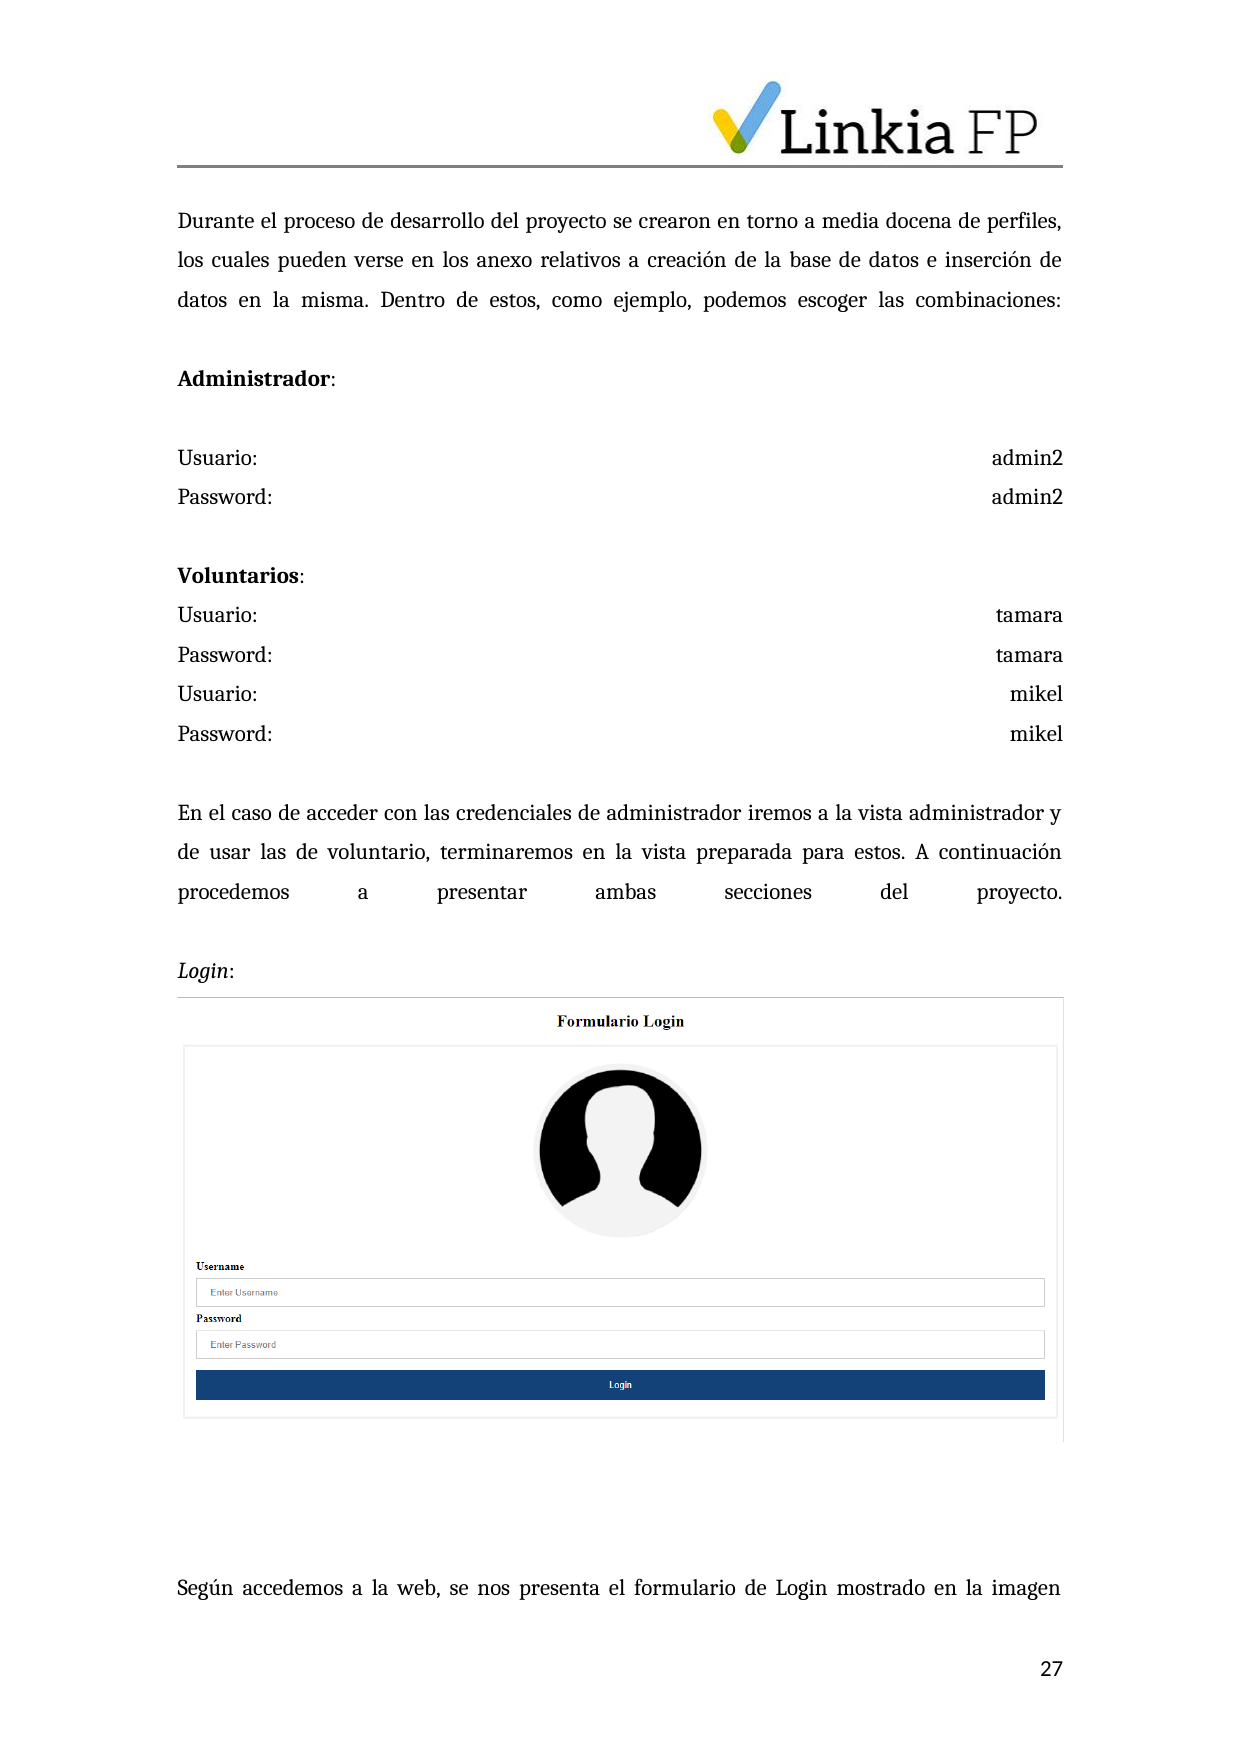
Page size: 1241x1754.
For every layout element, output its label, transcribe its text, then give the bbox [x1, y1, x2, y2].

picture [177, 997, 1064, 1442]
text Según accedemos a la web, se nos presenta el formulario de Login mostrado en la imagen [177, 1574, 1063, 1601]
text [177, 1442, 1063, 1484]
text Durante el proceso de desarrollo del proyecto se crearon en torno a media docena de perfiles, los cuales pueden verse en los anexo relativos a creación de la base de datos e inserción de datos en la misma. Dentro de estos, como ejemplo, podemos escoger las combinaciones: Administrador: Usuario: admin2 Password: admin2 Voluntarios: Usuario: tamara Password: tamara Usuario: mikel Password: mikel En el caso de acceder con las credenciales de administrador iremos a la vista administrador y de usar las de voluntario, terminaremos en la vista preparada para estos. A continuación procedemos a presentar ambas secciones del proyecto. Login: [177, 168, 1063, 997]
